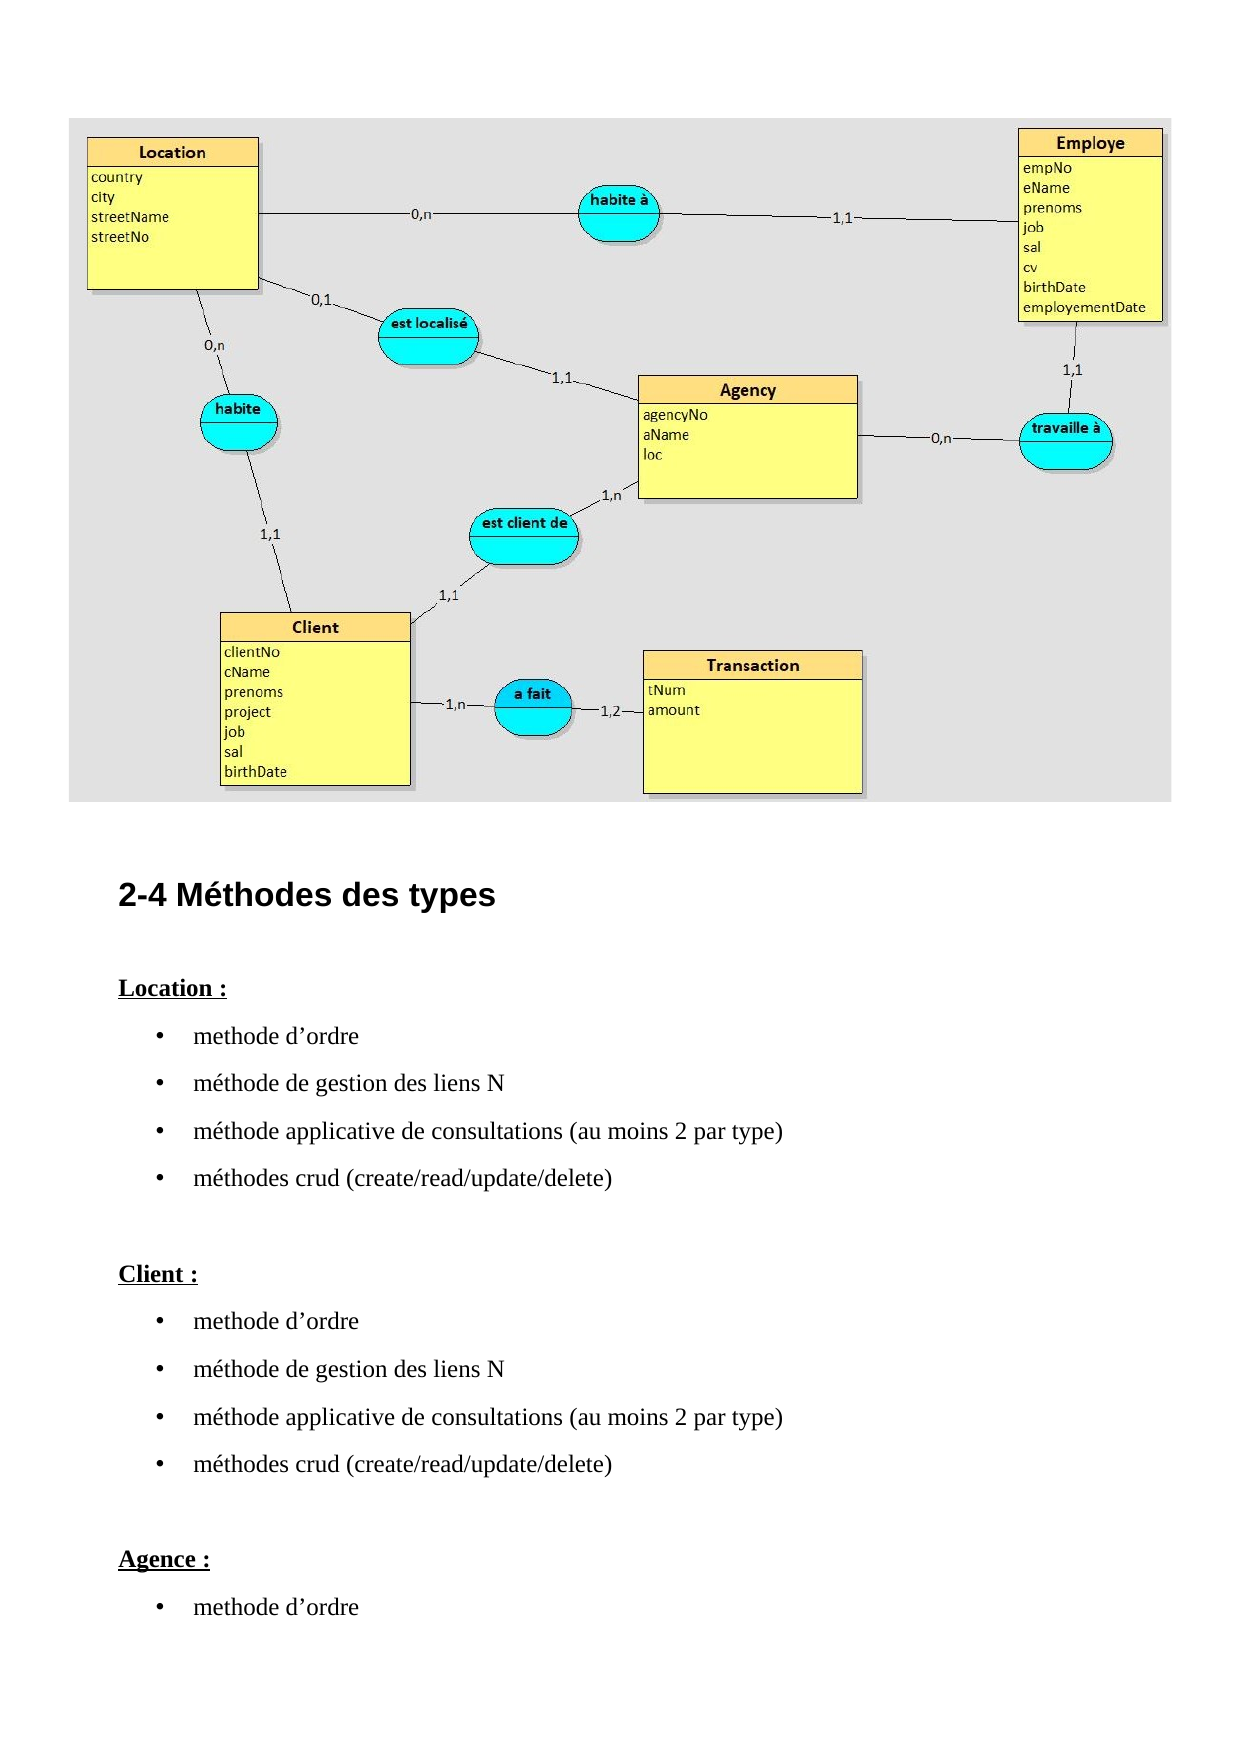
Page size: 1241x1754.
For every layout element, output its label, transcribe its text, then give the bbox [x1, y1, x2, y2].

text Location : [118, 973, 1122, 1002]
list méthode de gestion des liens N [156, 1354, 1122, 1383]
list méthodes crud (create/read/update/delete) [156, 1449, 1122, 1478]
list méthodes crud (create/read/update/delete) [156, 1163, 1122, 1192]
list methode d’ordre [156, 1021, 1122, 1049]
list methode d’ordre [156, 1592, 1122, 1621]
text Agence : [118, 1544, 1122, 1573]
list méthode applicative de consultations (au moins 2 par type) [156, 1402, 1122, 1430]
subtitle 2-4 Méthodes des types [118, 874, 1122, 913]
list méthode applicative de consultations (au moins 2 par type) [156, 1116, 1122, 1145]
picture [68, 118, 1172, 802]
list methode d’ordre [156, 1306, 1122, 1335]
list méthode de gestion des liens N [156, 1068, 1122, 1097]
text Client : [118, 1259, 1122, 1287]
